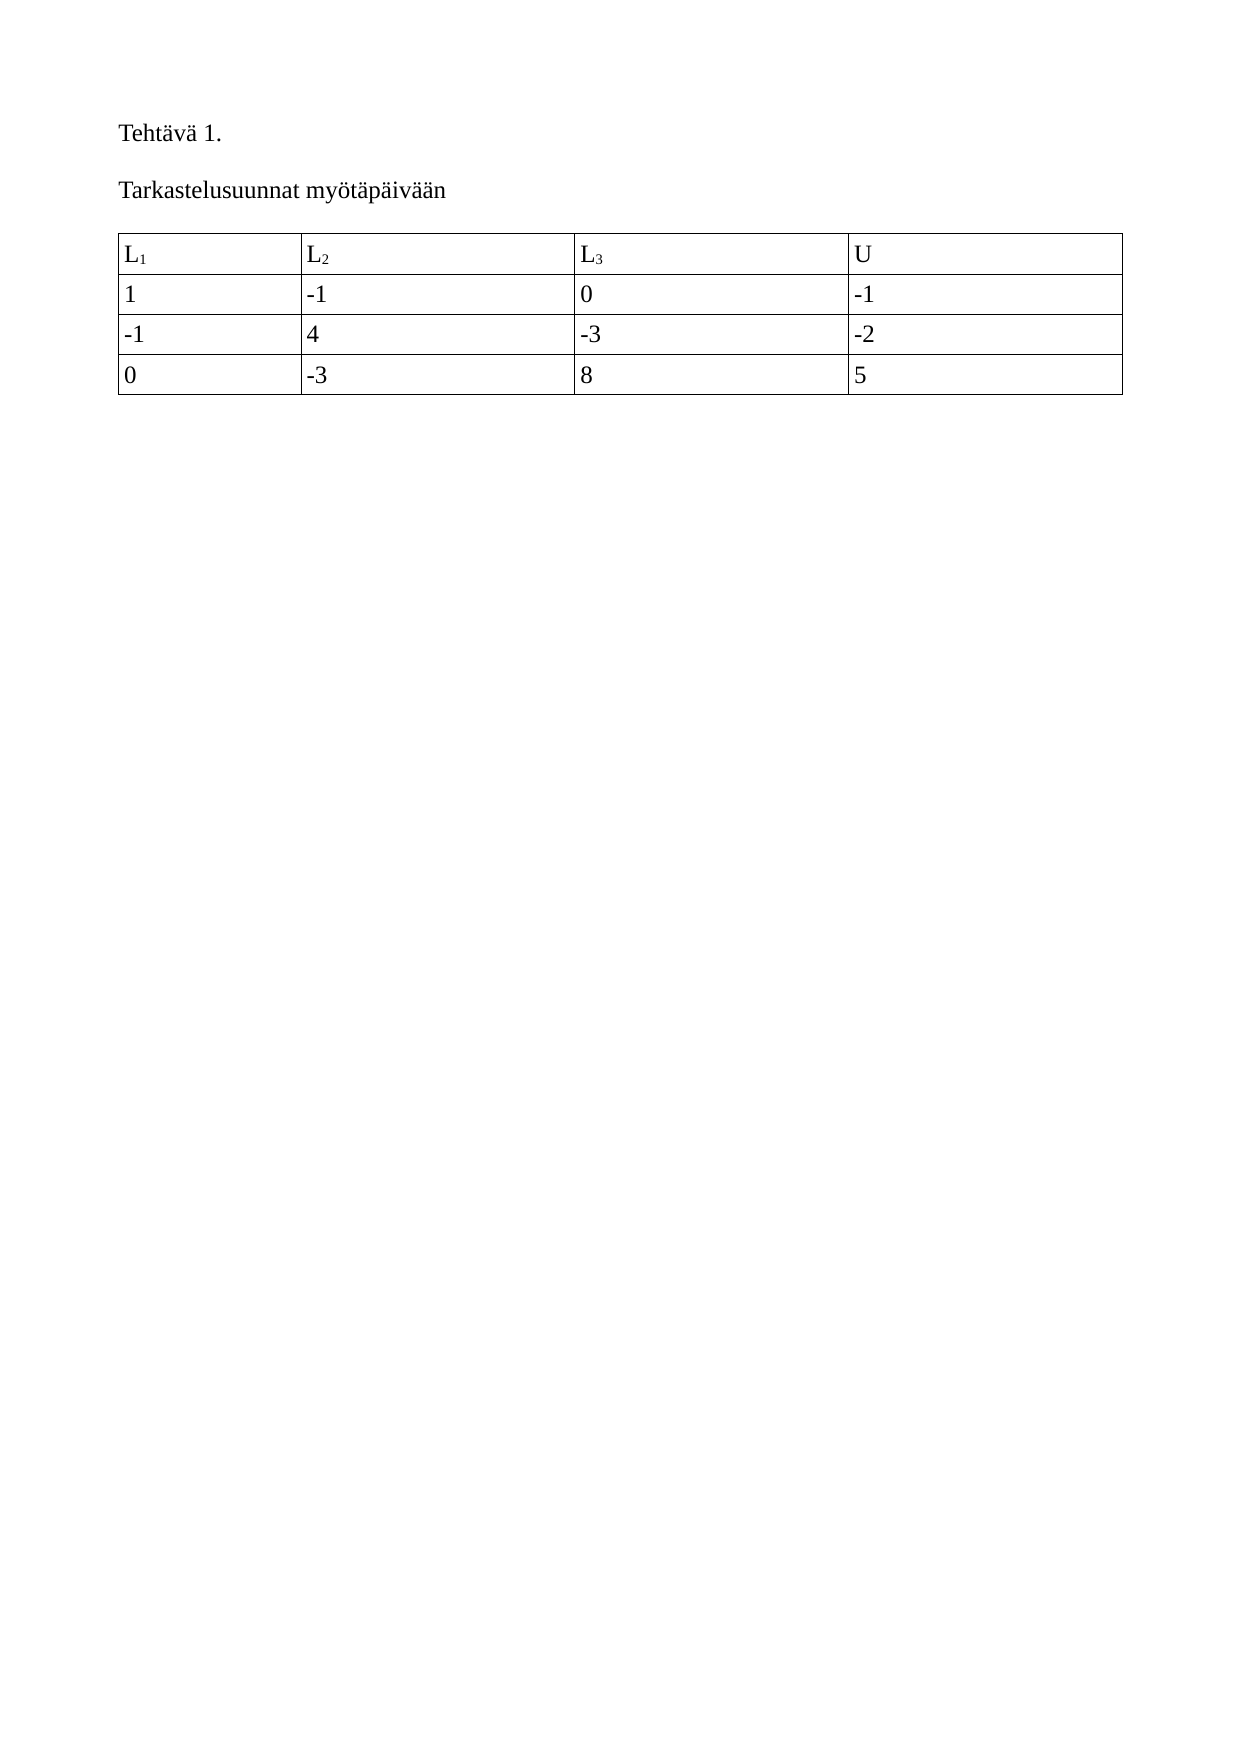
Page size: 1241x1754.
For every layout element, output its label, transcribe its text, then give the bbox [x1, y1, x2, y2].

table_cell 5 [849, 355, 1122, 394]
table_cell 4 [302, 315, 574, 354]
table_cell -3 [302, 355, 574, 394]
table_cell -1 [849, 275, 1122, 314]
table_cell 8 [575, 355, 848, 394]
text Tehtävä 1. [118, 118, 1122, 147]
table_cell 0 [575, 275, 848, 314]
table_cell -3 [575, 315, 848, 354]
table_cell -1 [119, 315, 301, 354]
table_cell -2 [849, 315, 1122, 354]
table_cell -1 [302, 275, 574, 314]
table_header L3 [575, 234, 848, 273]
table_cell 1 [119, 275, 301, 314]
text Tarkastelusuunnat myötäpäivään [118, 176, 1122, 204]
table_cell 0 [119, 355, 301, 394]
table_header L2 [302, 234, 574, 273]
table_header U [849, 234, 1122, 273]
table_header L1 [119, 234, 301, 273]
